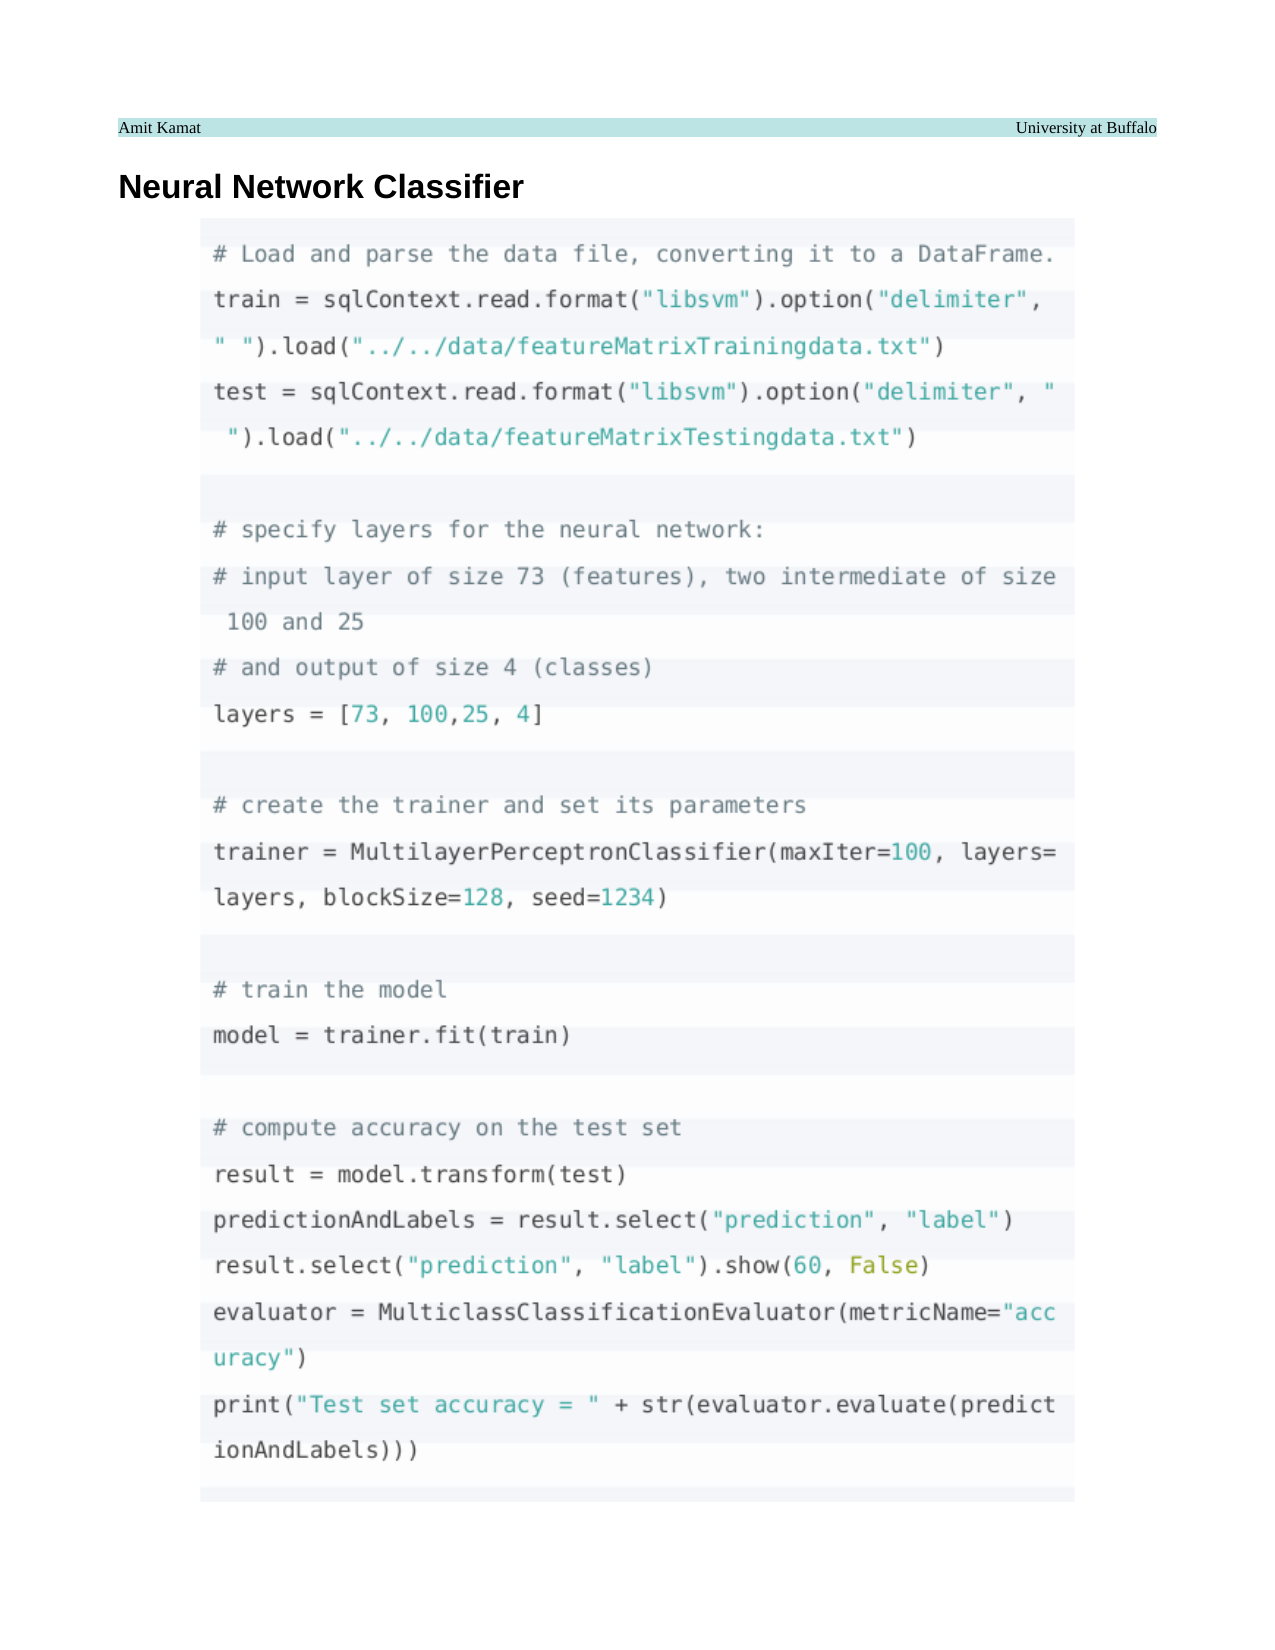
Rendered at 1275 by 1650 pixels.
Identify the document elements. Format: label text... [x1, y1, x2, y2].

picture [200, 218, 1075, 1502]
subtitle Neural Network Classifier [118, 167, 1157, 206]
